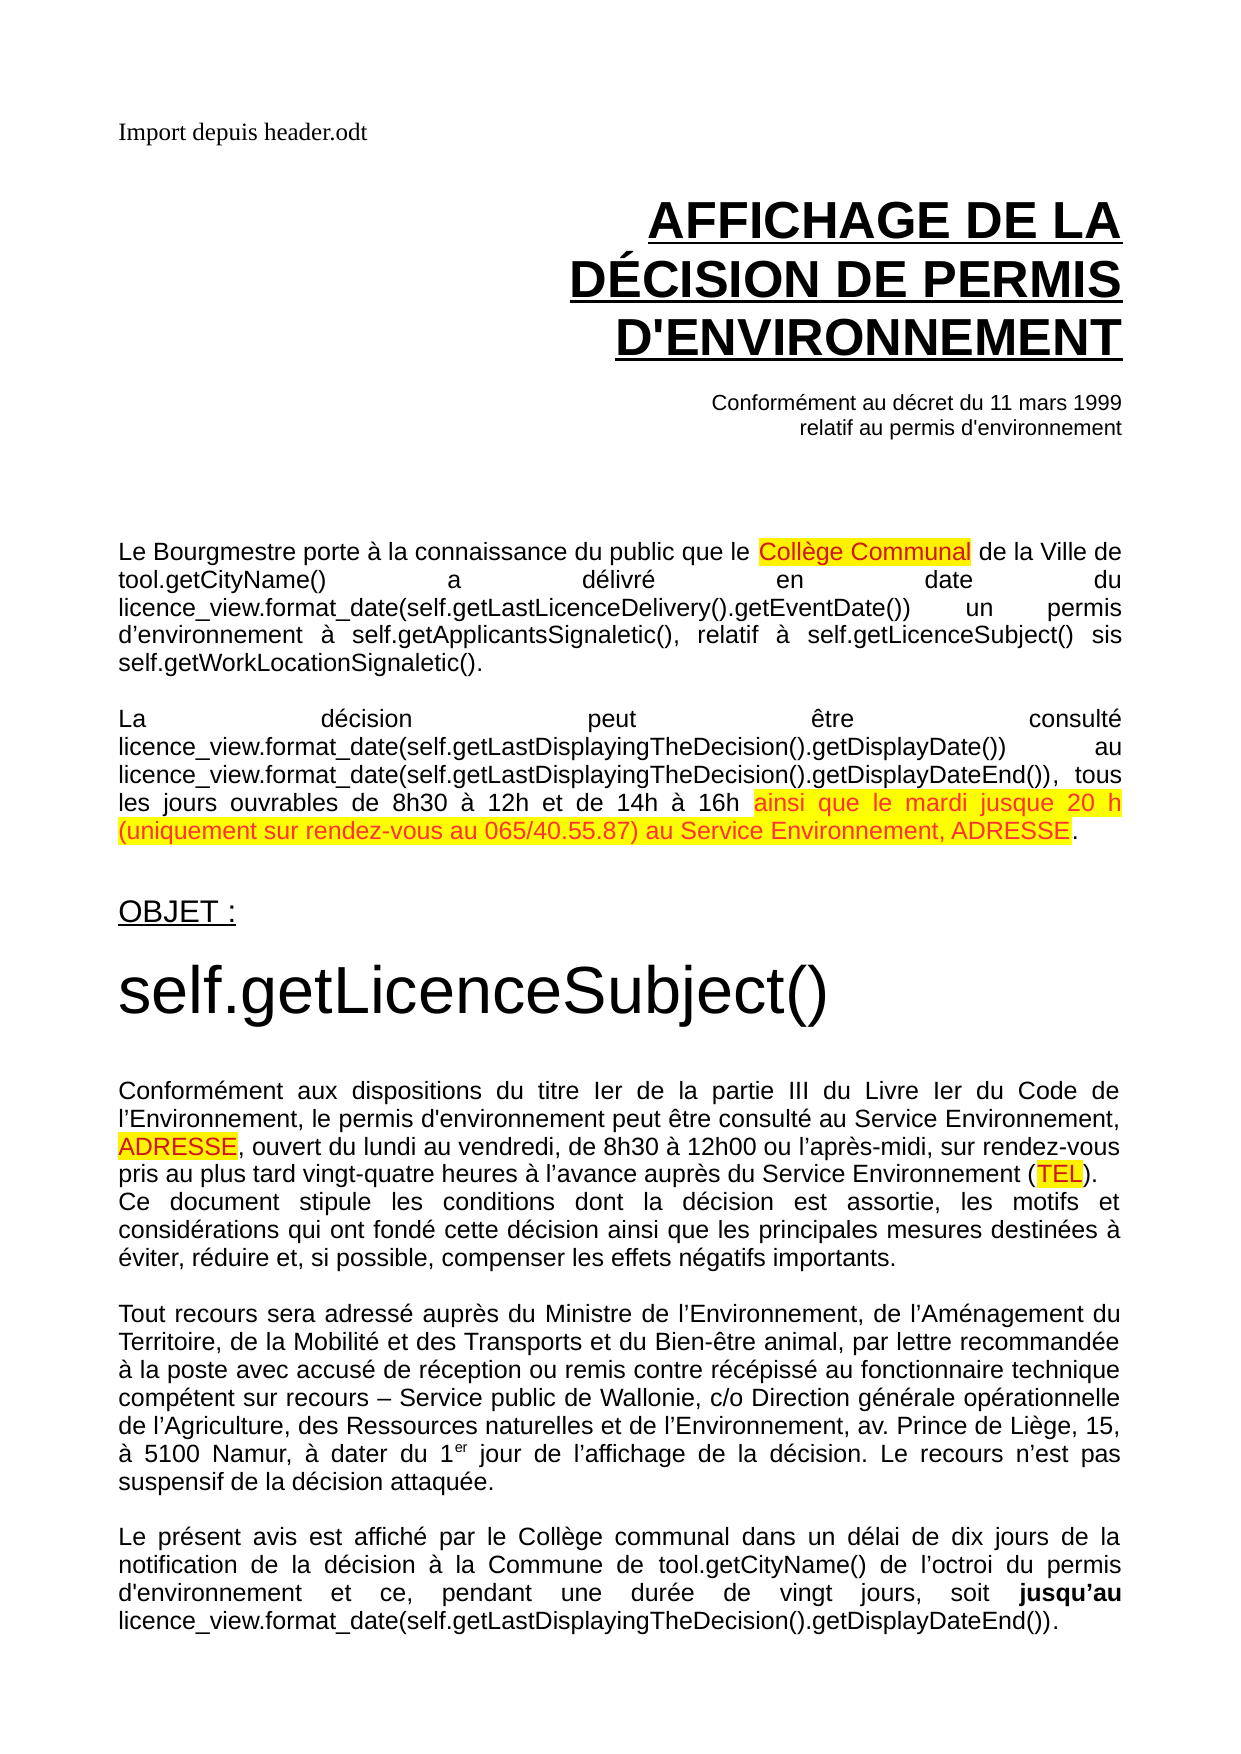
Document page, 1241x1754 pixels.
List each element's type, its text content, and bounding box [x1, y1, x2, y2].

text Ce document stipule les conditions dont la décision est assortie, les motifs et considérations qui ont fondé cette décision ainsi que les principales mesures destinées à éviter, réduire et, si possible, compenser les effets négatifs importants. [118, 1188, 1122, 1272]
text OBJET : [118, 894, 1122, 928]
text AFFICHAGE De la [539, 192, 1122, 250]
text d'environnement [539, 308, 1122, 366]
text self.getLicenceSubject() [118, 953, 1122, 1027]
text Conformément au décret du 11 mars 1999 [539, 391, 1122, 415]
text Tout recours sera adressé auprès du Ministre de l’Environnement, de l’Aménagement du Territoire, de la Mobilité et des Transports et du Bien-être animal, par lettre recommandée à la poste avec accusé de réception ou remis contre récépissé au fonctionnaire technique compétent sur recours – Service public de Wallonie, c/o Direction générale opérationnelle de l’Agriculture, des Ressources naturelles et de l’Environnement, av. Prince de Liège, 15, à 5100 Namur, à dater du 1er jour de l’affichage de la décision. Le recours n’est pas suspensif de la décision attaquée. [118, 1300, 1122, 1495]
text Conformément aux dispositions du titre Ier de la partie III du Livre Ier du Code de l’Environnement, le permis d'environnement peut être consulté au Service Environnement, ADRESSE, ouvert du lundi au vendredi, de 8h30 à 12h00 ou l’après-midi, sur rendez-vous pris au plus tard vingt-quatre heures à l’avance auprès du Service Environnement (TEL). [118, 1076, 1122, 1188]
text Le présent avis est affiché par le Collège communal dans un délai de dix jours de la notification de la décision à la Commune de tool.getCityName() de l’octroi du permis d'environnement et ce, pendant une durée de vingt jours, soit jusqu’au licence_view.format_date(self.getLastDisplayingTheDecision().getDisplayDateEnd()). [118, 1523, 1122, 1635]
text La décision peut être consulté licence_view.format_date(self.getLastDisplayingTheDecision().getDisplayDate()) au licence_view.format_date(self.getLastDisplayingTheDecision().getDisplayDateEnd()), tous les jours ouvrables de 8h30 à 12h et de 14h à 16h ainsi que le mardi jusque 20 h (uniquement sur rendez-vous au 065/40.55.87) au Service Environnement, ADRESSE. [118, 705, 1122, 845]
text relatif au permis d'environnement [118, 415, 1122, 440]
text Import depuis header.odt [118, 118, 539, 146]
text décision de permis [539, 250, 1122, 308]
text Le Bourgmestre porte à la connaissance du public que le Collège Communal de la Ville de tool.getCityName() a délivré en date du licence_view.format_date(self.getLastLicenceDelivery().getEventDate()) un permis d’environnement à self.getApplicantsSignaletic(), relatif à self.getLicenceSubject() sis self.getWorkLocationSignaletic(). [118, 538, 1122, 677]
